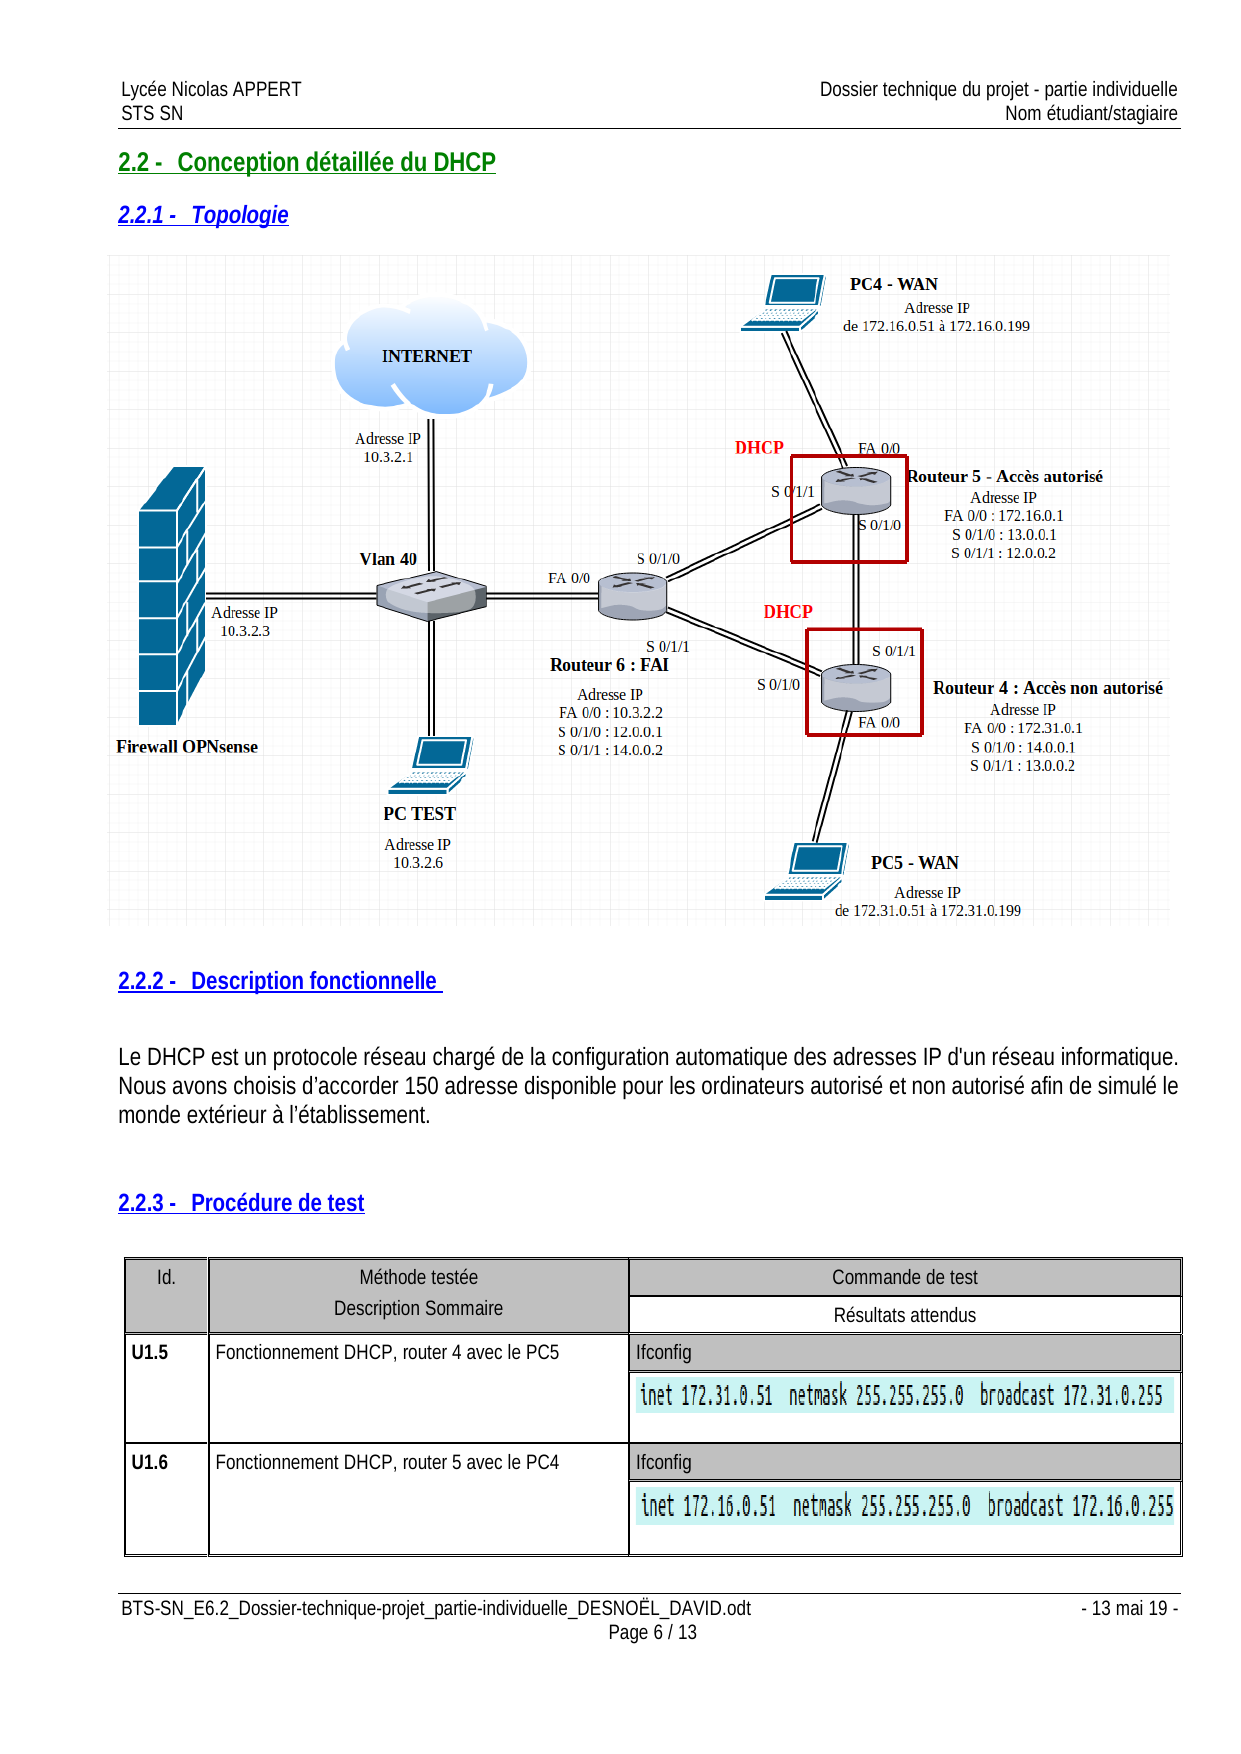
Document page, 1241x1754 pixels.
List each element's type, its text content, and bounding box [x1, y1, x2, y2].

subtitle Procédure de test [118, 1187, 1181, 1216]
table_header Id. [126, 1260, 207, 1332]
table_cell U1.5 [126, 1335, 207, 1442]
text Le DHCP est un protocole réseau chargé de la configuration automatique des adresses IP d'un réseau informatique. Nous avons choisis d’accorder 150 adresse disponible pour les ordinateurs autorisé et non autorisé afin de simulé le monde extérieur à l’établissement. [118, 1042, 1181, 1129]
subtitle Description fonctionnelle [118, 966, 1181, 995]
table_cell Fonctionnement DHCP, router 4 avec le PC5 [210, 1335, 628, 1442]
table_cell [630, 1488, 1180, 1554]
table_header Méthode testée Description Sommaire [210, 1260, 628, 1332]
subtitle Conception détaillée du DHCP [118, 145, 1181, 176]
table_cell [630, 1482, 1180, 1487]
table_header Ifconfig [630, 1444, 1180, 1479]
picture [635, 1487, 1175, 1525]
picture [107, 255, 1170, 926]
table_cell [630, 1373, 1180, 1442]
picture [635, 1377, 1175, 1413]
table_cell Résultats attendus [630, 1297, 1180, 1332]
table_cell U1.6 [126, 1444, 207, 1554]
table_cell Fonctionnement DHCP, router 5 avec le PC4 [210, 1444, 628, 1554]
table_header Ifconfig [630, 1335, 1180, 1370]
table_header Commande de test [630, 1260, 1180, 1295]
subtitle Topologie [118, 200, 1181, 229]
